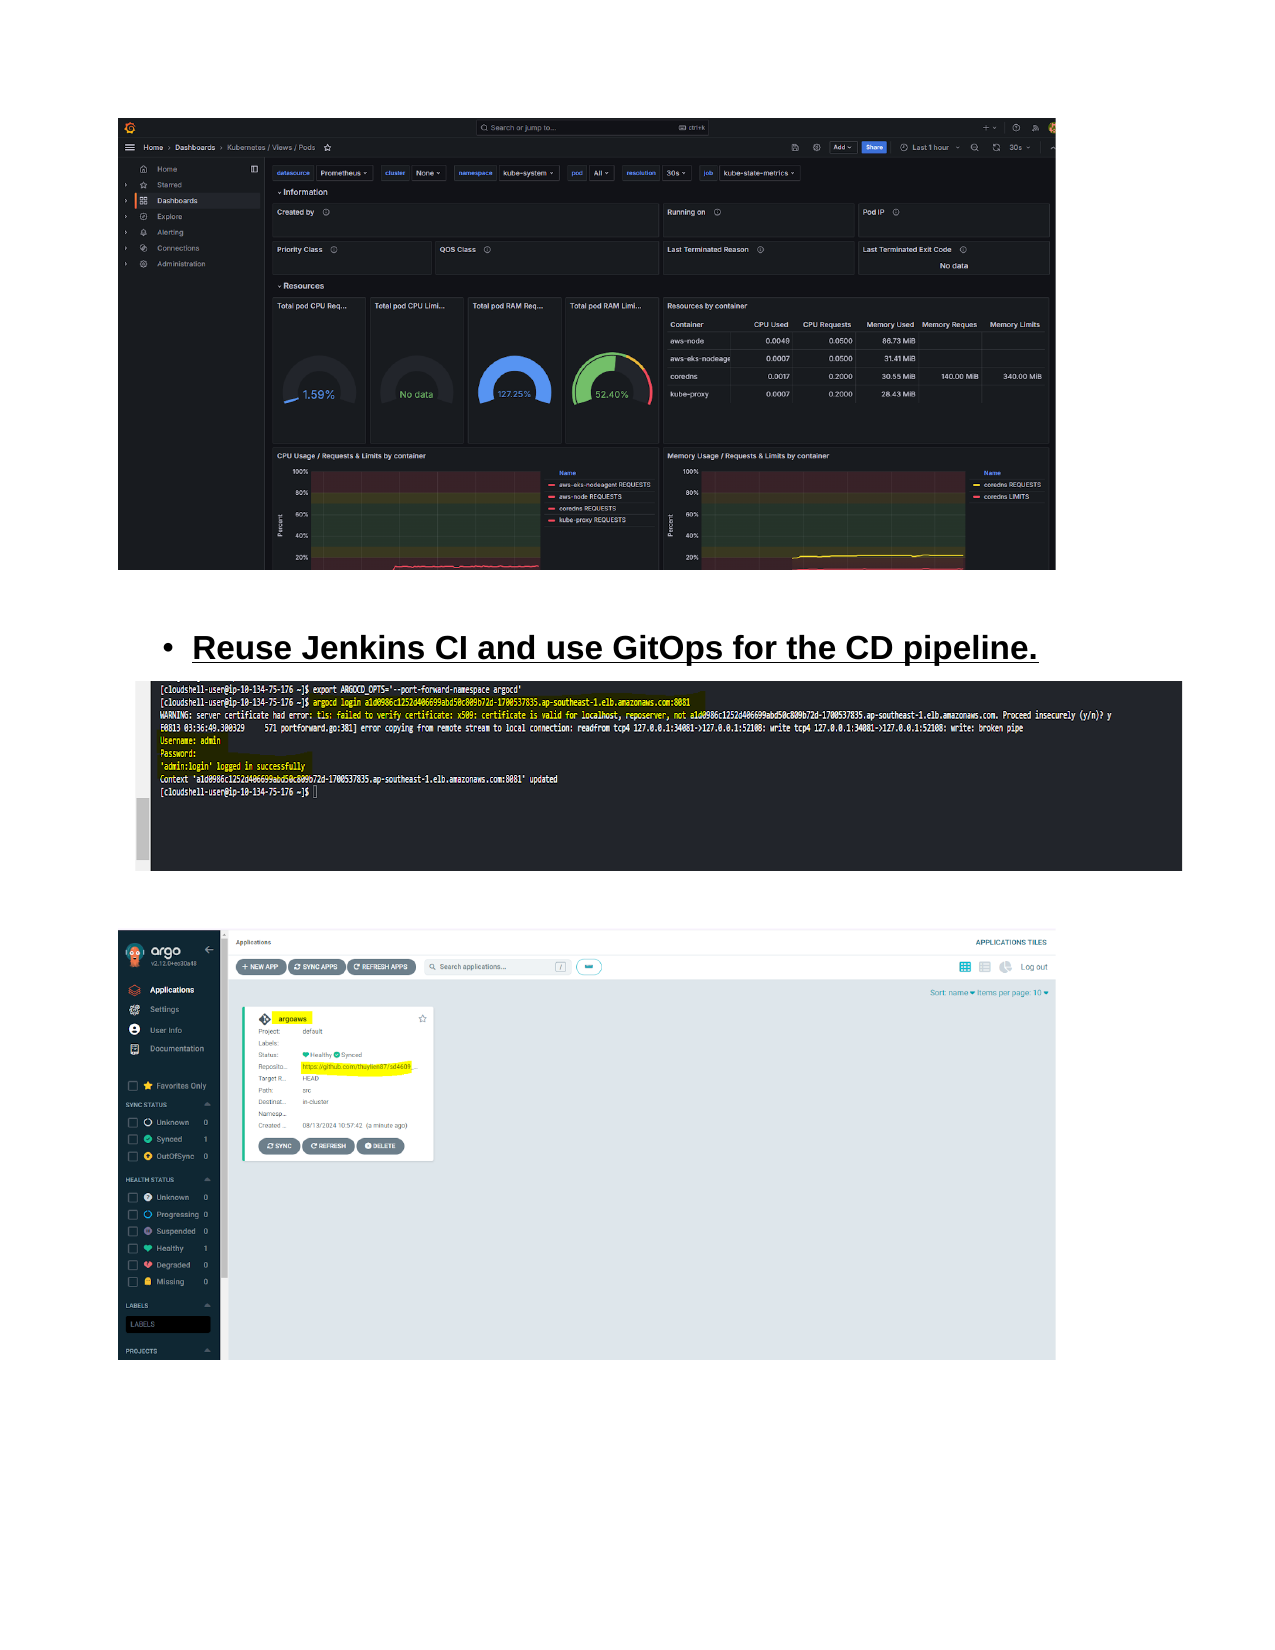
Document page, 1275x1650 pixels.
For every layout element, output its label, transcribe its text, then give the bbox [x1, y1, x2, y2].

picture [118, 681, 1183, 871]
list Reuse Jenkins CI and use GitOps for the CD pipeline. [162, 628, 1157, 667]
picture [118, 118, 1056, 570]
picture [118, 928, 1056, 1360]
